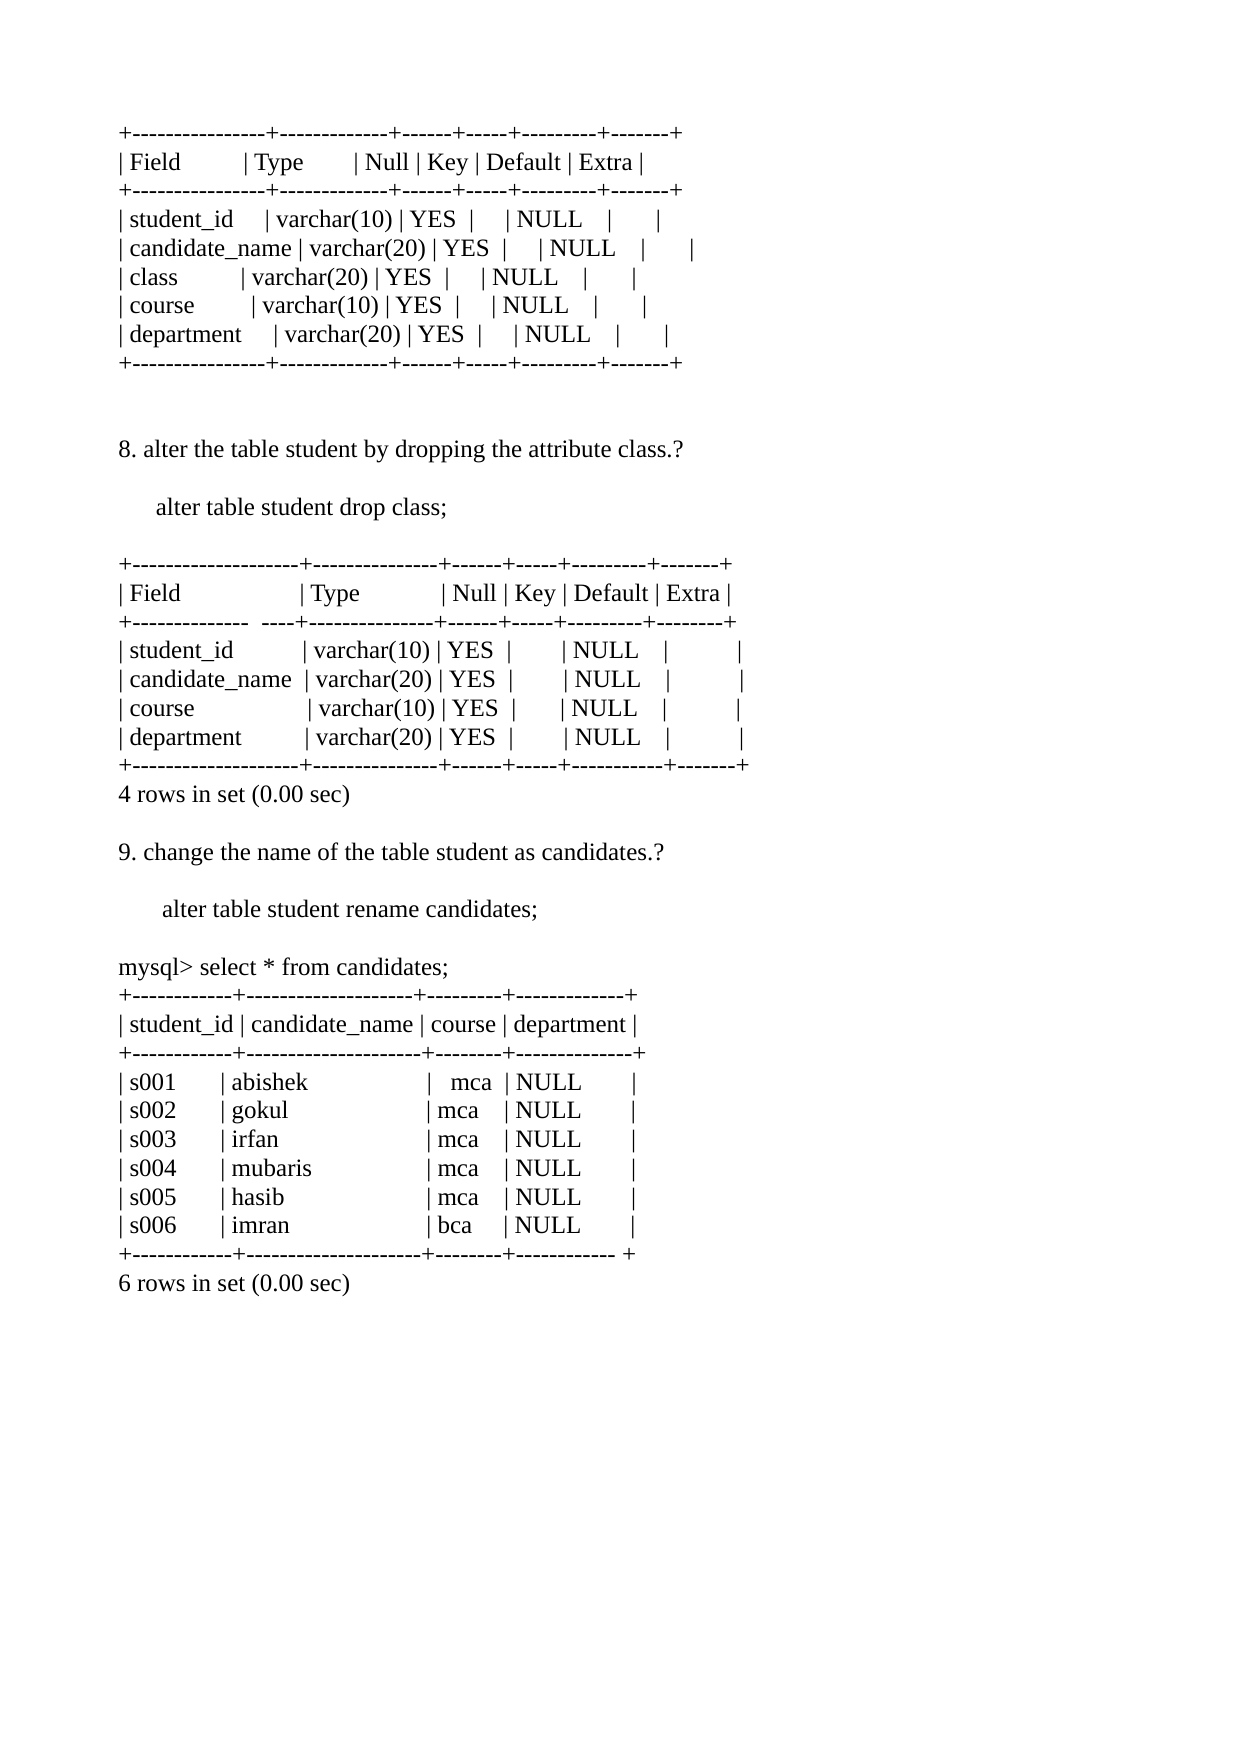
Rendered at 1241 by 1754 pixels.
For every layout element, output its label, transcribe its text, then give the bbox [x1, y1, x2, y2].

text alter table student drop class; [118, 492, 1122, 521]
text | s004 | mubaris | mca | NULL | [118, 1153, 1122, 1182]
text | department | varchar(20) | YES | | NULL | | [118, 722, 1122, 751]
text +--------------------+---------------+------+-----+---------+-------+ [118, 549, 1122, 578]
text +----------------+-------------+------+-----+---------+-------+ [118, 176, 1122, 204]
text | course | varchar(10) | YES | | NULL | | [118, 693, 1122, 722]
text | Field | Type | Null | Key | Default | Extra | [118, 578, 1122, 607]
text +----------------+-------------+------+-----+---------+-------+ [118, 348, 1122, 377]
text | Field | Type | Null | Key | Default | Extra | [118, 147, 1122, 176]
text +-------------- ----+---------------+------+-----+---------+--------+ [118, 607, 1122, 636]
text | department | varchar(20) | YES | | NULL | | [118, 319, 1122, 348]
text | student_id | varchar(10) | YES | | NULL | | [118, 636, 1122, 664]
text 8. alter the table student by dropping the attribute class.? [118, 434, 1122, 463]
text 6 rows in set (0.00 sec) [118, 1268, 1122, 1297]
text | s006 | imran | bca | NULL | [118, 1211, 1122, 1239]
text | student_id | varchar(10) | YES | | NULL | | [118, 204, 1122, 233]
text | s003 | irfan | mca | NULL | [118, 1124, 1122, 1153]
text +------------+---------------------+--------+------------ + [118, 1239, 1122, 1268]
text | s001 | abishek | mca | NULL | [118, 1067, 1122, 1096]
text +------------+--------------------+---------+-------------+ [118, 981, 1122, 1009]
text | candidate_name | varchar(20) | YES | | NULL | | [118, 233, 1122, 262]
text | s005 | hasib | mca | NULL | [118, 1182, 1122, 1211]
text +--------------------+---------------+------+-----+-----------+-------+ [118, 751, 1122, 779]
text +----------------+-------------+------+-----+---------+-------+ [118, 118, 1122, 147]
text 4 rows in set (0.00 sec) [118, 779, 1122, 808]
text | class | varchar(20) | YES | | NULL | | [118, 262, 1122, 291]
text | s002 | gokul | mca | NULL | [118, 1096, 1122, 1124]
text | course | varchar(10) | YES | | NULL | | [118, 291, 1122, 319]
text | student_id | candidate_name | course | department | [118, 1009, 1122, 1038]
text alter table student rename candidates; [118, 894, 1122, 923]
text +------------+---------------------+--------+--------------+ [118, 1038, 1122, 1067]
text mysql> select * from candidates; [118, 952, 1122, 981]
text 9. change the name of the table student as candidates.? [118, 837, 1122, 866]
text | candidate_name | varchar(20) | YES | | NULL | | [118, 664, 1122, 693]
